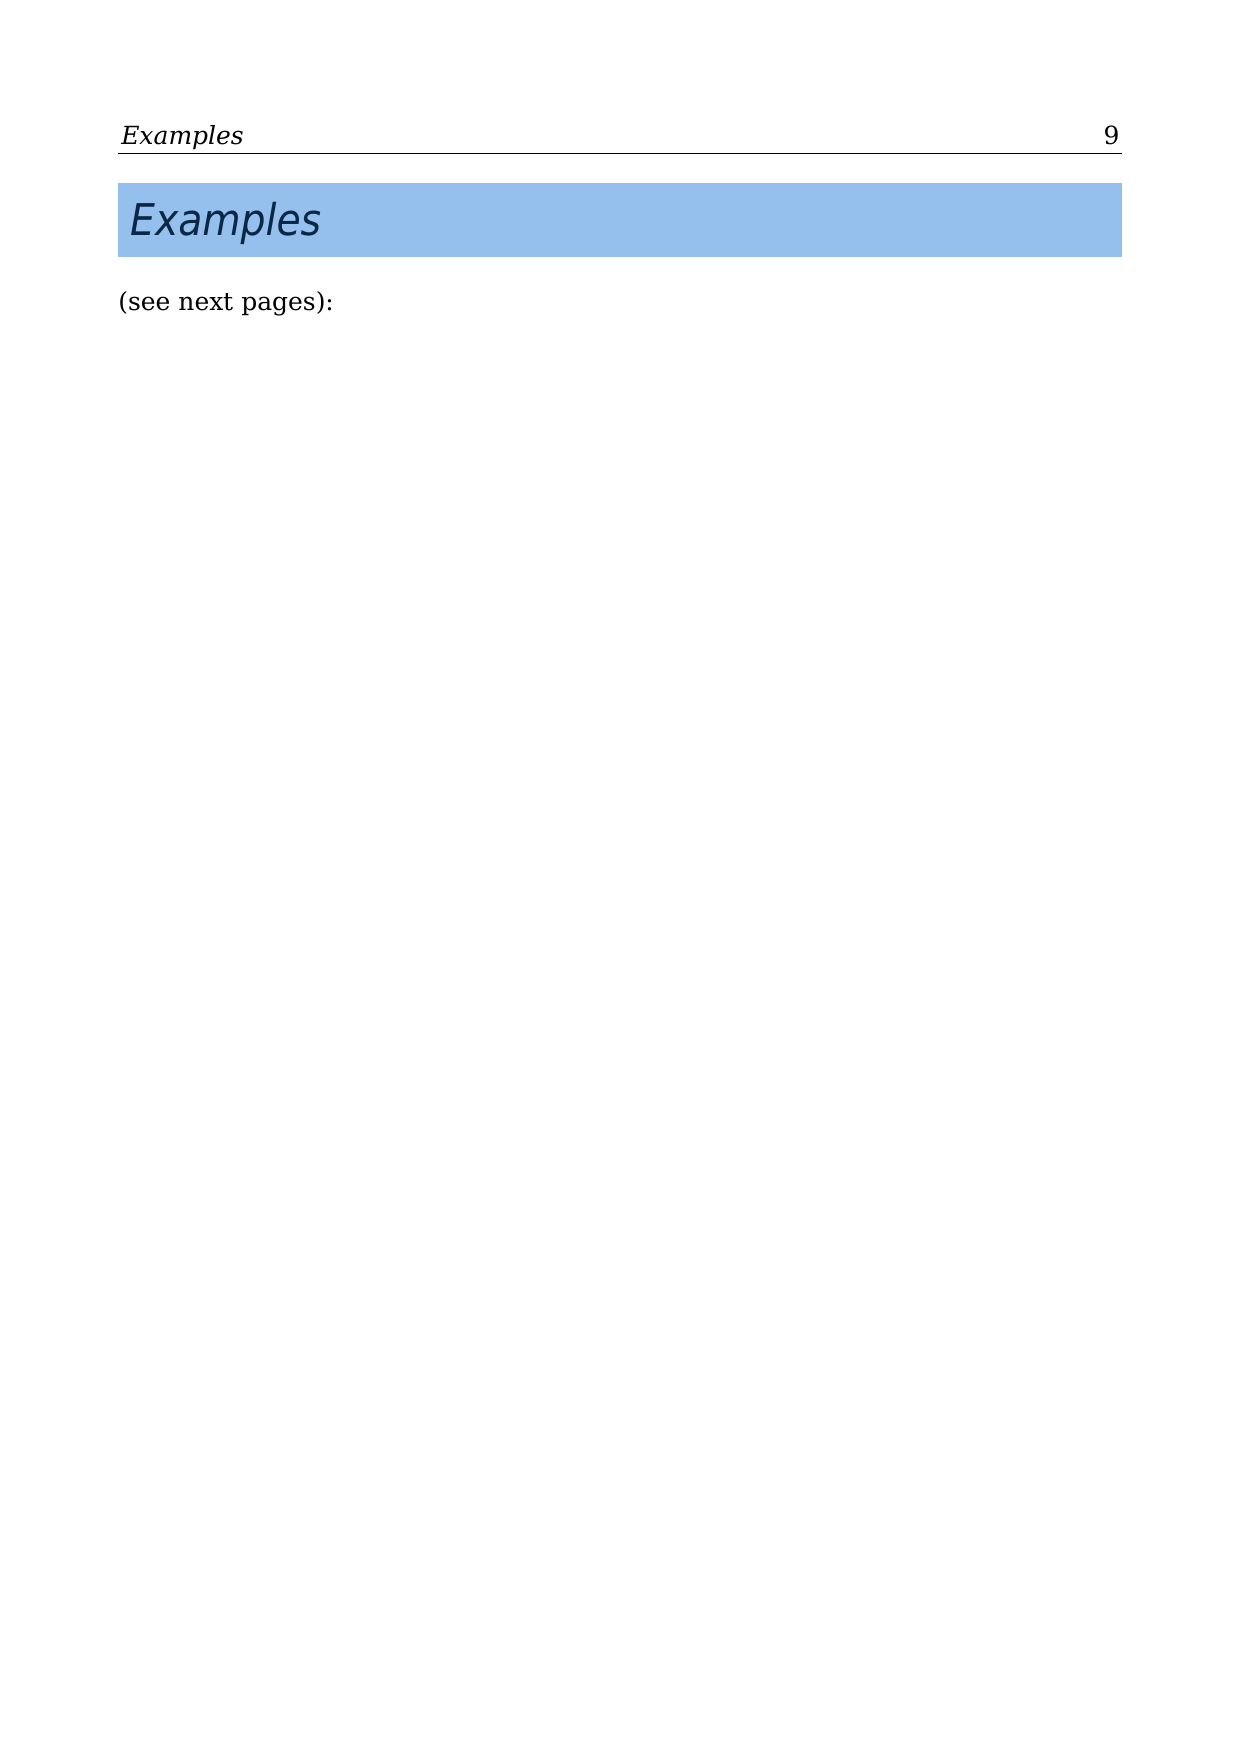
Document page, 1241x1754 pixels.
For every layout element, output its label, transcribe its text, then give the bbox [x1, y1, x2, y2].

text (see next pages): [118, 287, 1122, 316]
subtitle Examples [118, 183, 1122, 257]
